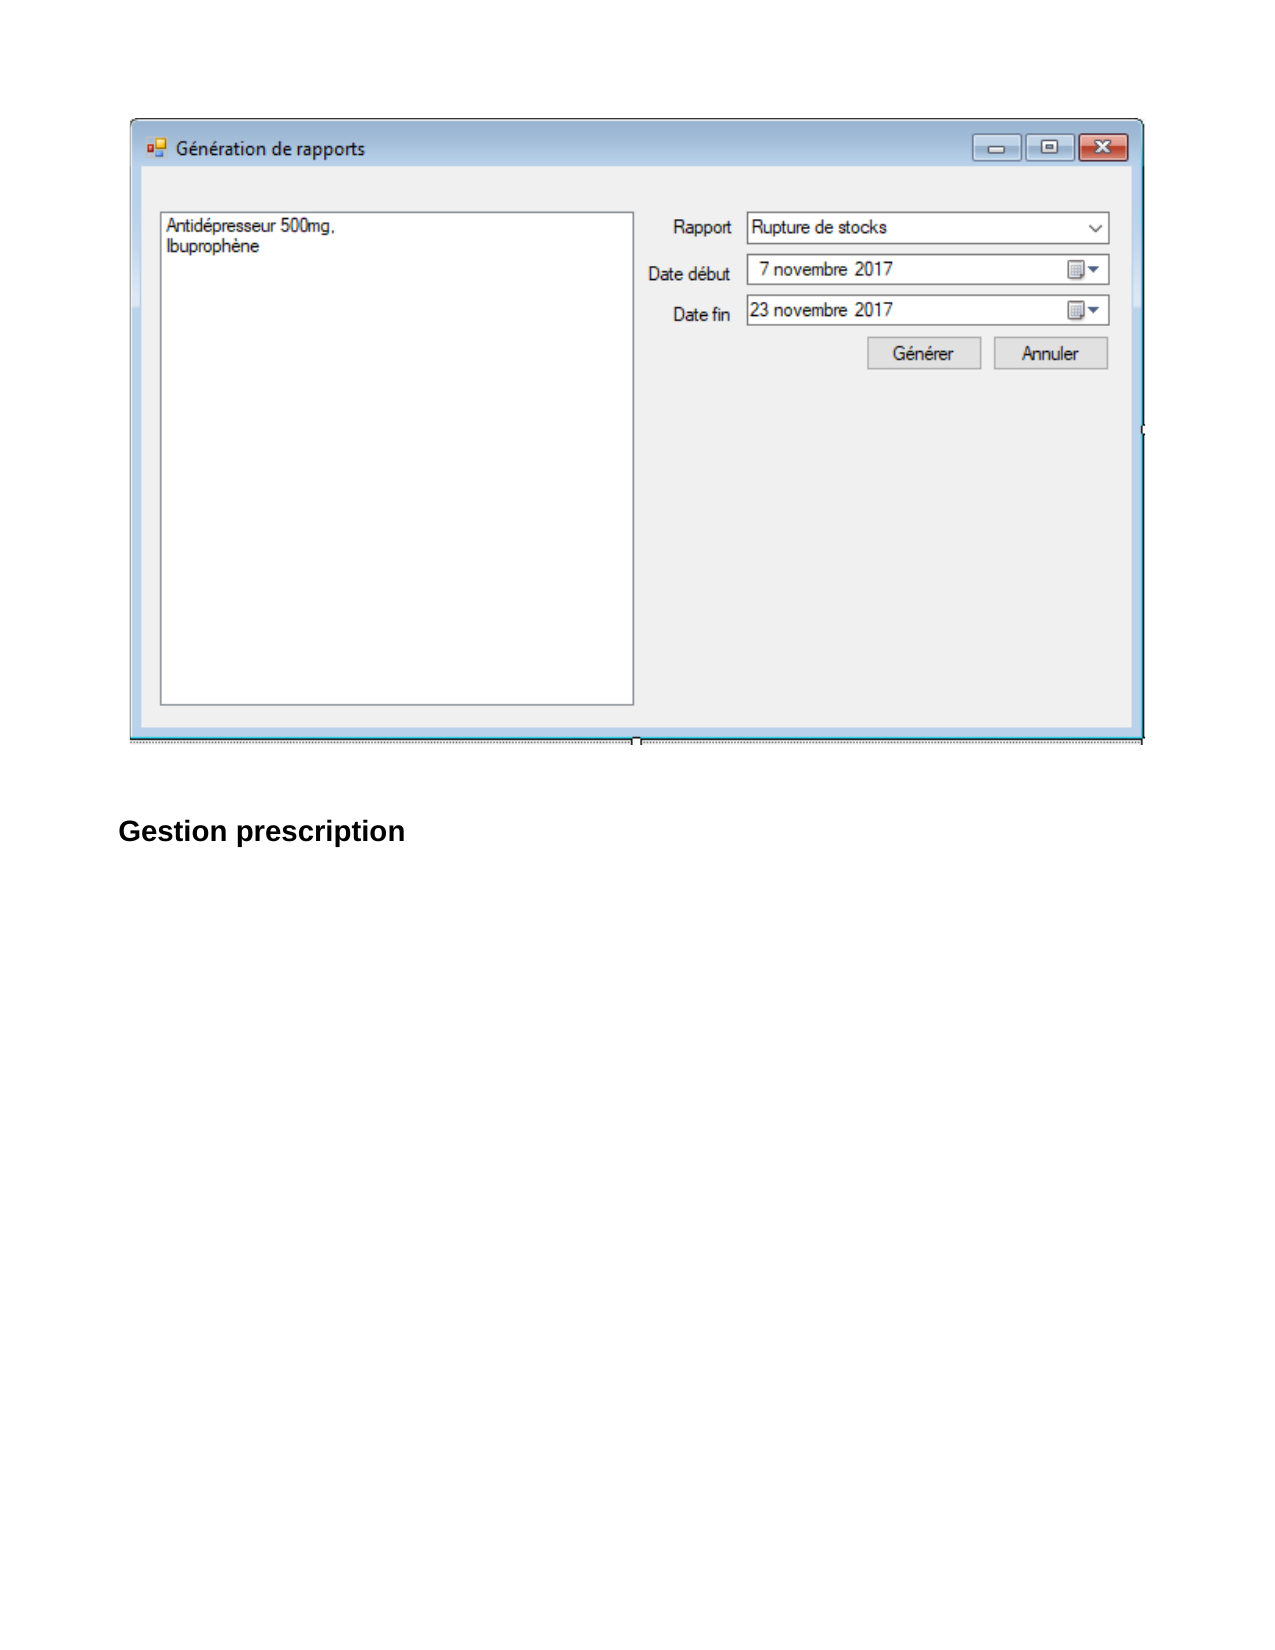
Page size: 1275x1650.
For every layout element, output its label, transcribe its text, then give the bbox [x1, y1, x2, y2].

picture [129, 118, 1146, 745]
subtitle Gestion prescription [118, 814, 1157, 848]
